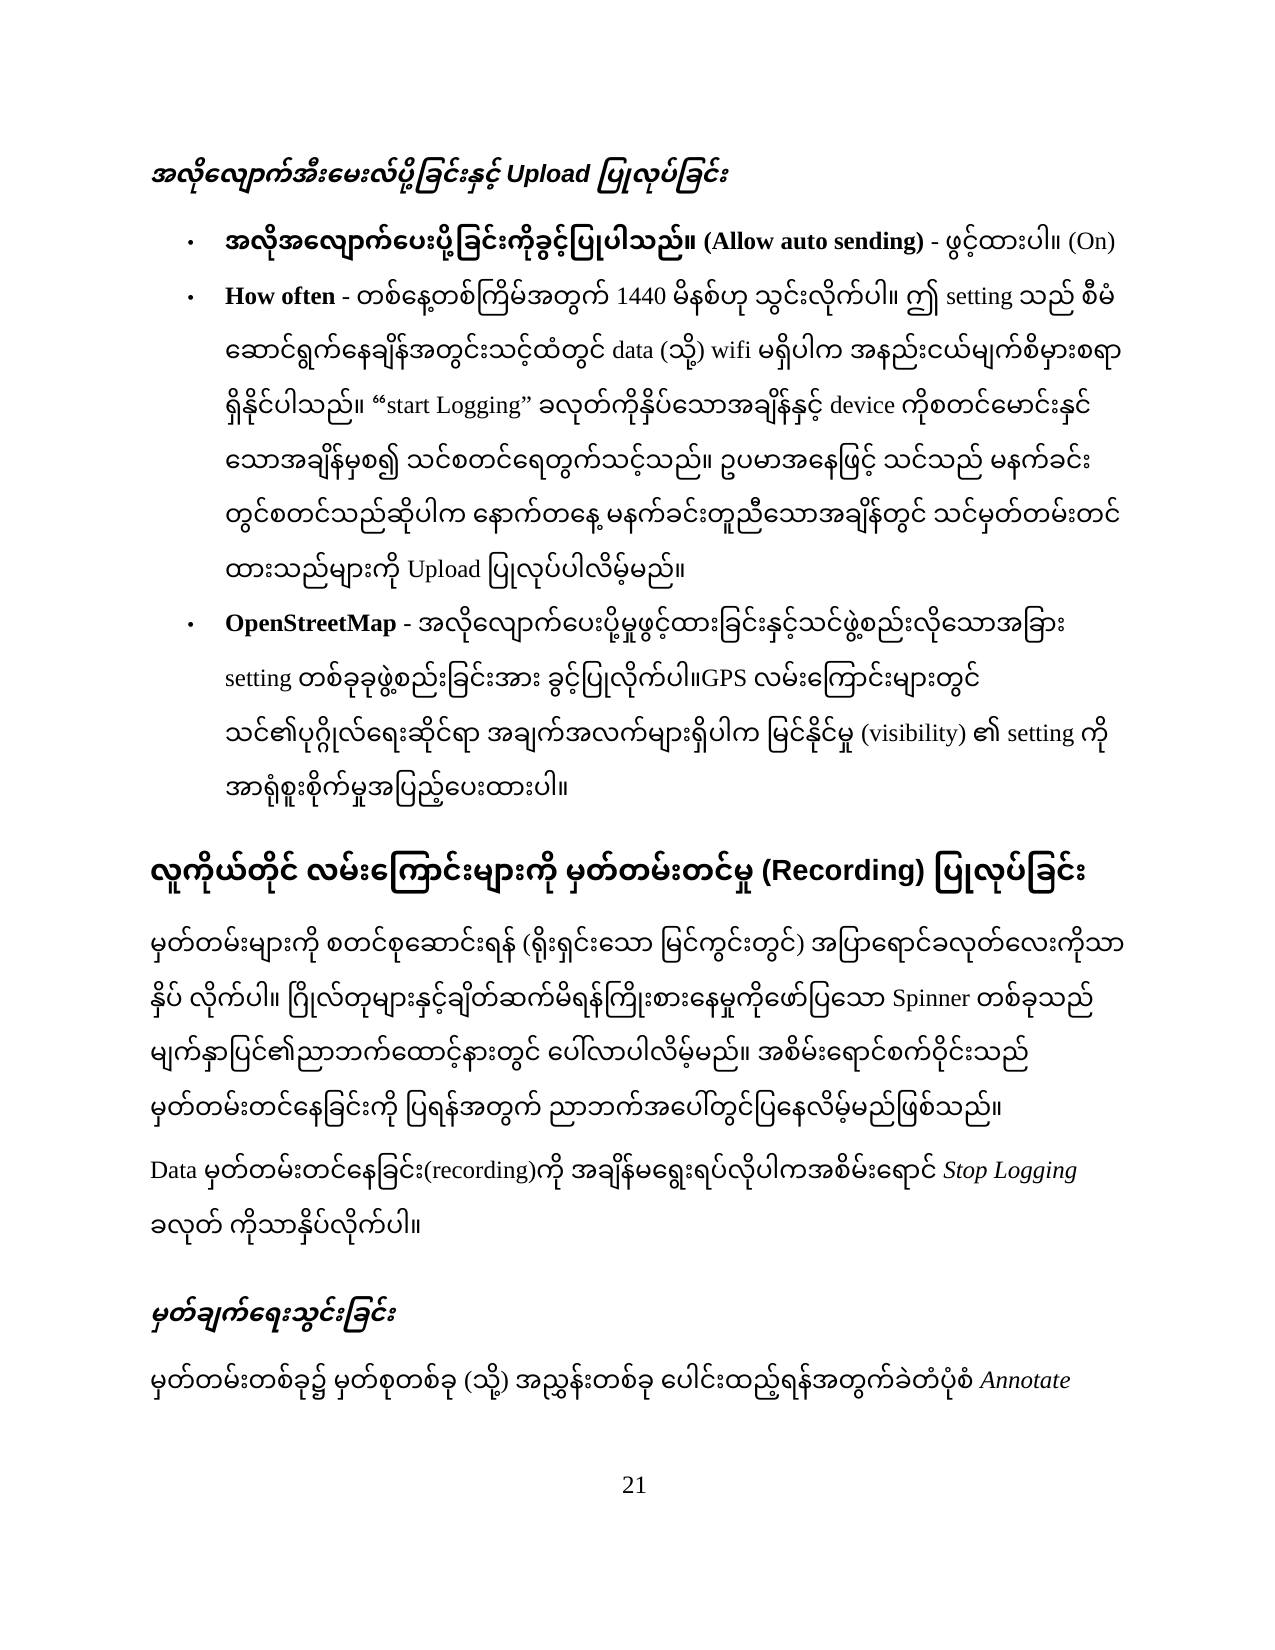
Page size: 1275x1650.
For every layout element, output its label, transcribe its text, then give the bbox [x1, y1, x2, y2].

text မှတ်တမ်းတစ်ခု၌ မှတ်စုတစ်ခု (သို့) အညွှန်းတစ်ခု ပေါင်းထည့်ရန်အတွက်ခဲတံပုံစံ Annotate [150, 1355, 1125, 1410]
list How often - တစ်နေ့တစ်ကြိမ်အတွက် 1440 မိနစ်ဟု သွင်းလိုက်ပါ။ ဤ setting သည် စီမံဆောင်ရွက်နေချိန်အတွင်းသင့်ထံတွင် data (သို့) wifi မရှိပါက အနည်းငယ်မျက်စိမှားစရာရှိနိုင်ပါသည်။ “start Logging” ခလုတ်ကိုနှိပ်သောအချိန်နှင့် device ကိုစတင်မောင်းနှင်သောအချိန်မှစ၍ သင်စတင်ရေတွက်သင့်သည်။ ဥပမာအနေဖြင့် သင်သည် မနက်ခင်းတွင်စတင်သည်ဆိုပါက နောက်တနေ့ မနက်ခင်းတူညီသောအချိန်တွင် သင်မှတ်တမ်းတင်ထားသည်များကို Upload ပြုလုပ်ပါလိမ့်မည်။ [187, 271, 1125, 599]
subtitle အလိုလျောက်အီးမေးလ်ပို့ခြင်းနှင့် Upload ပြုလုပ်ခြင်း [150, 150, 1125, 204]
list OpenStreetMap - အလိုလျောက်ပေးပို့မှုဖွင့်ထားခြင်းနှင့်သင်ဖွဲ့စည်းလိုသောအခြား setting တစ်ခုခုဖွဲ့စည်းခြင်းအား ခွင့်ပြုလိုက်ပါ။GPS လမ်းကြောင်းများတွင် သင်၏ပုဂ္ဂိုလ်ရေးဆိုင်ရာ အချက်အလက်များရှိပါက မြင်နိုင်မှု (visibility) ၏ setting ကိုအာရုံစူးစိုက်မှုအပြည့်ပေးထားပါ။ [187, 599, 1125, 817]
text မှတ်တမ်းများကို စတင်စုဆောင်းရန် (ရိုးရှင်းသော မြင်ကွင်းတွင်) အပြာရောင်ခလုတ်လေးကိုသာနှိပ် လိုက်ပါ။ ဂြိုလ်တုများနှင့်ချိတ်ဆက်မိရန်ကြိုးစားနေမှုကိုဖော်ပြသော Spinner တစ်ခုသည် မျက်နှာပြင်၏ညာဘက်ထောင့်နားတွင် ပေါ်လာပါလိမ့်မည်။ အစိမ်းရောင်စက်ဝိုင်းသည် မှတ်တမ်းတင်နေခြင်းကို ပြရန်အတွက် ညာဘက်အပေါ်တွင်ပြနေလိမ့်မည်ဖြစ်သည်။ [150, 918, 1125, 1137]
subtitle မှတ်ချက်ရေးသွင်းခြင်း [150, 1289, 1125, 1343]
text Data မှတ်တမ်းတင်နေခြင်း(recording)ကို အချိန်မရွေးရပ်လိုပါကအစိမ်းရောင် Stop Logging ခလုတ် ကိုသာနှိပ်လိုက်ပါ။ [150, 1146, 1125, 1255]
subtitle လူကိုယ်တိုင် လမ်းကြောင်းများကို မှတ်တမ်းတင်မှု (Recording) ပြုလုပ်ခြင်း [150, 842, 1125, 906]
list အလိုအလျောက်ပေးပို့ခြင်းကိုခွင့်ပြုပါသည်။ (Allow auto sending) - ဖွင့်ထားပါ။ (On) [187, 217, 1125, 271]
